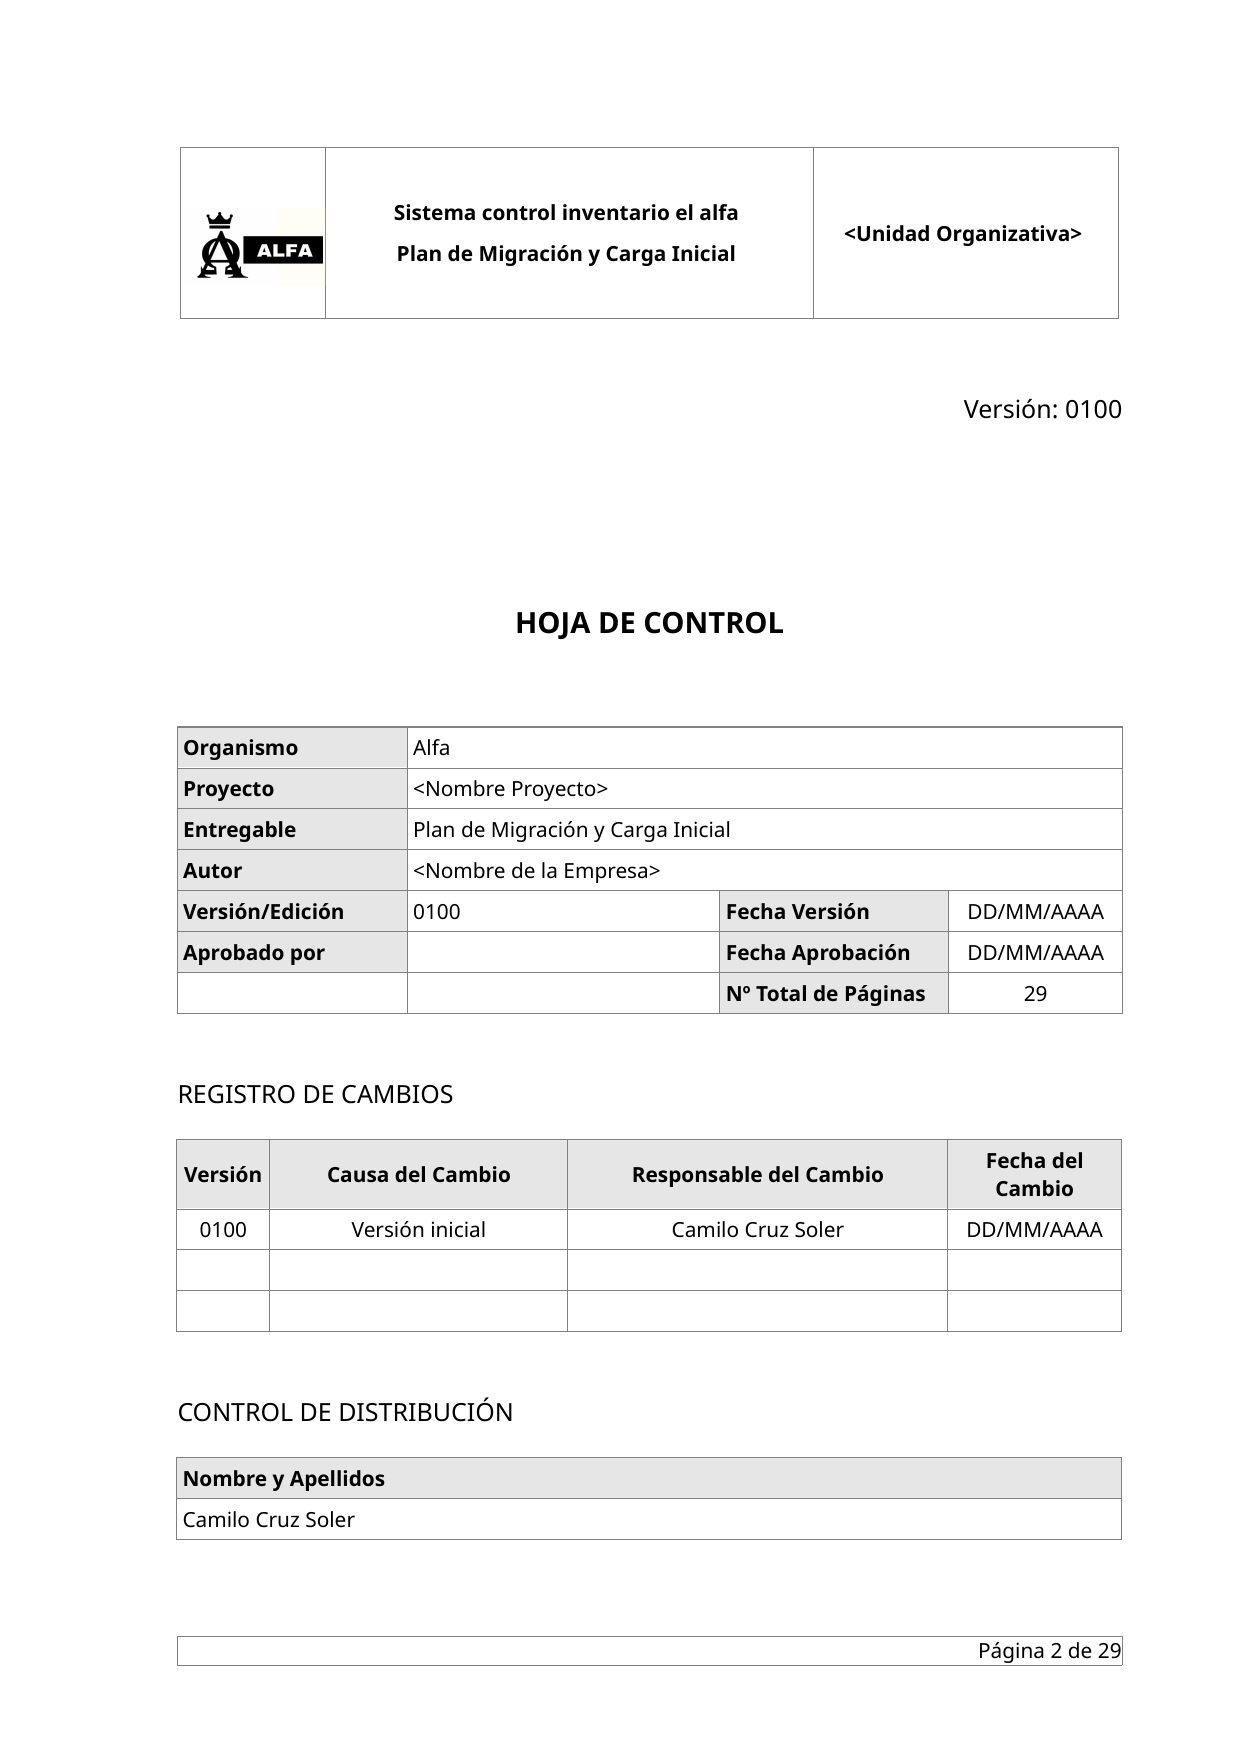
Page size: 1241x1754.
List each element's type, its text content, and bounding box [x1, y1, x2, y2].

table_cell [568, 1291, 947, 1331]
table_cell 0100 [177, 1210, 269, 1249]
table_cell Nº Total de Páginas [720, 973, 948, 1013]
table_cell [408, 973, 719, 1013]
table_cell [568, 1250, 947, 1290]
table_cell Camilo Cruz Soler [408, 850, 1122, 890]
table_cell [178, 973, 407, 1013]
table_cell [948, 1291, 1121, 1331]
text HOJA DE CONTROL [177, 602, 1122, 642]
table_cell DD/MM/AAAA [949, 891, 1122, 931]
table_cell Versión/Edición [178, 891, 407, 931]
table_cell [270, 1291, 567, 1331]
table_cell 0100 [408, 891, 719, 931]
text REGISTRO DE CAMBIOS [177, 1077, 1122, 1111]
table_cell Informe de Migración [408, 809, 1122, 849]
table_header Nombre y Apellidos [177, 1458, 1121, 1498]
table_cell DD/MM/AAAA [948, 1210, 1121, 1249]
table_cell Autor [178, 850, 407, 890]
table_cell Fecha Aprobación [720, 932, 948, 972]
table_cell Proyecto [178, 769, 407, 808]
table_cell 24 [949, 973, 1122, 1013]
text Versión: 0100 [177, 391, 1122, 425]
table_header Causa del Cambio [270, 1140, 567, 1208]
table_cell [177, 1291, 269, 1331]
table_header Responsable del Cambio [568, 1140, 947, 1208]
table_cell [270, 1250, 567, 1290]
table_cell Camilo Cruz Soler [568, 1210, 947, 1249]
table_header Organismo [178, 728, 407, 767]
table_cell Sistema control inventario el alfa [408, 769, 1122, 808]
table_header Alfa [408, 728, 1122, 767]
table_cell Camilo Cruz Soler [177, 1499, 1121, 1539]
table_cell [948, 1250, 1121, 1290]
table_cell Fecha Versión [720, 891, 948, 931]
table_cell [177, 1250, 269, 1290]
table_cell Aprobado por [178, 932, 407, 972]
table_header Versión [177, 1140, 269, 1208]
table_cell Entregable [178, 809, 407, 849]
table_cell DD/MM/AAAA [949, 932, 1122, 972]
table_header Fecha del Cambio [948, 1140, 1121, 1208]
table_cell Versión inicial [270, 1210, 567, 1249]
text CONTROL DE DISTRIBUCIÓN [177, 1395, 1122, 1429]
table_cell [408, 932, 719, 972]
